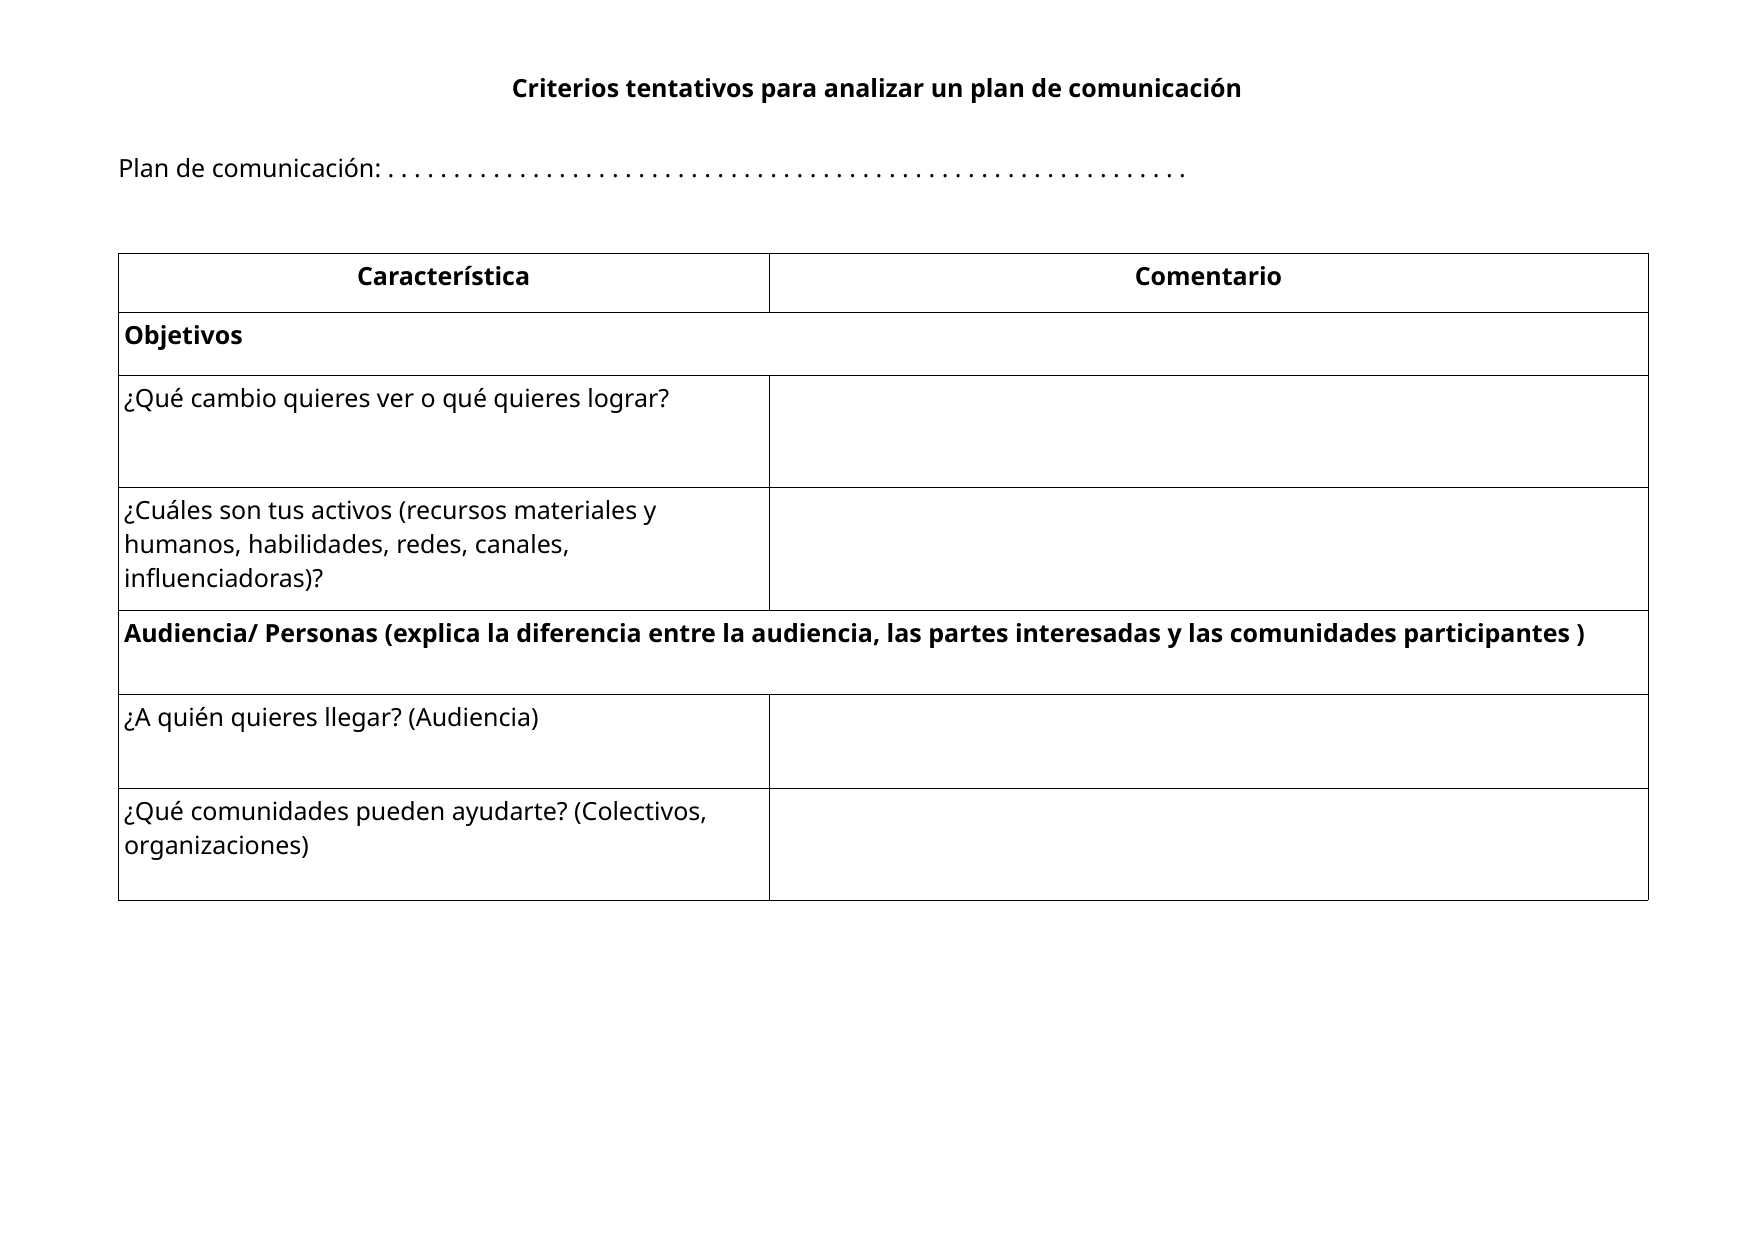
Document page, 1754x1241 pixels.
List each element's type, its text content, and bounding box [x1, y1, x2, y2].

table_cell ¿Qué cambio quieres ver o qué quieres lograr? [119, 376, 769, 487]
table_cell [770, 789, 1648, 899]
table_header Comentario [770, 254, 1648, 312]
table_header Característica [119, 254, 769, 312]
table_cell [770, 488, 1648, 610]
table_cell [770, 376, 1648, 487]
table_cell Objetivos [119, 313, 1648, 375]
table_cell Audiencia/ Personas (explica la diferencia entre la audiencia, las partes interesadas y las comunidades participantes ) [119, 611, 1648, 694]
table_cell ¿Qué comunidades pueden ayudarte? (Colectivos, organizaciones) [119, 789, 769, 899]
table_cell ¿A quién quieres llegar? (Audiencia) [119, 695, 769, 788]
text Plan de comunicación: . . . . . . . . . . . . . . . . . . . . . . . . . . . . . . . . . . . . . . . . . . . . . . . . . . . . . . . . . . . . . [118, 151, 1636, 185]
table_cell ¿Cuáles son tus activos (recursos materiales y humanos, habilidades, redes, canales, influenciadoras)? [119, 488, 769, 610]
table_cell [770, 695, 1648, 788]
subtitle Criterios tentativos para analizar un plan de comunicación [118, 70, 1636, 104]
